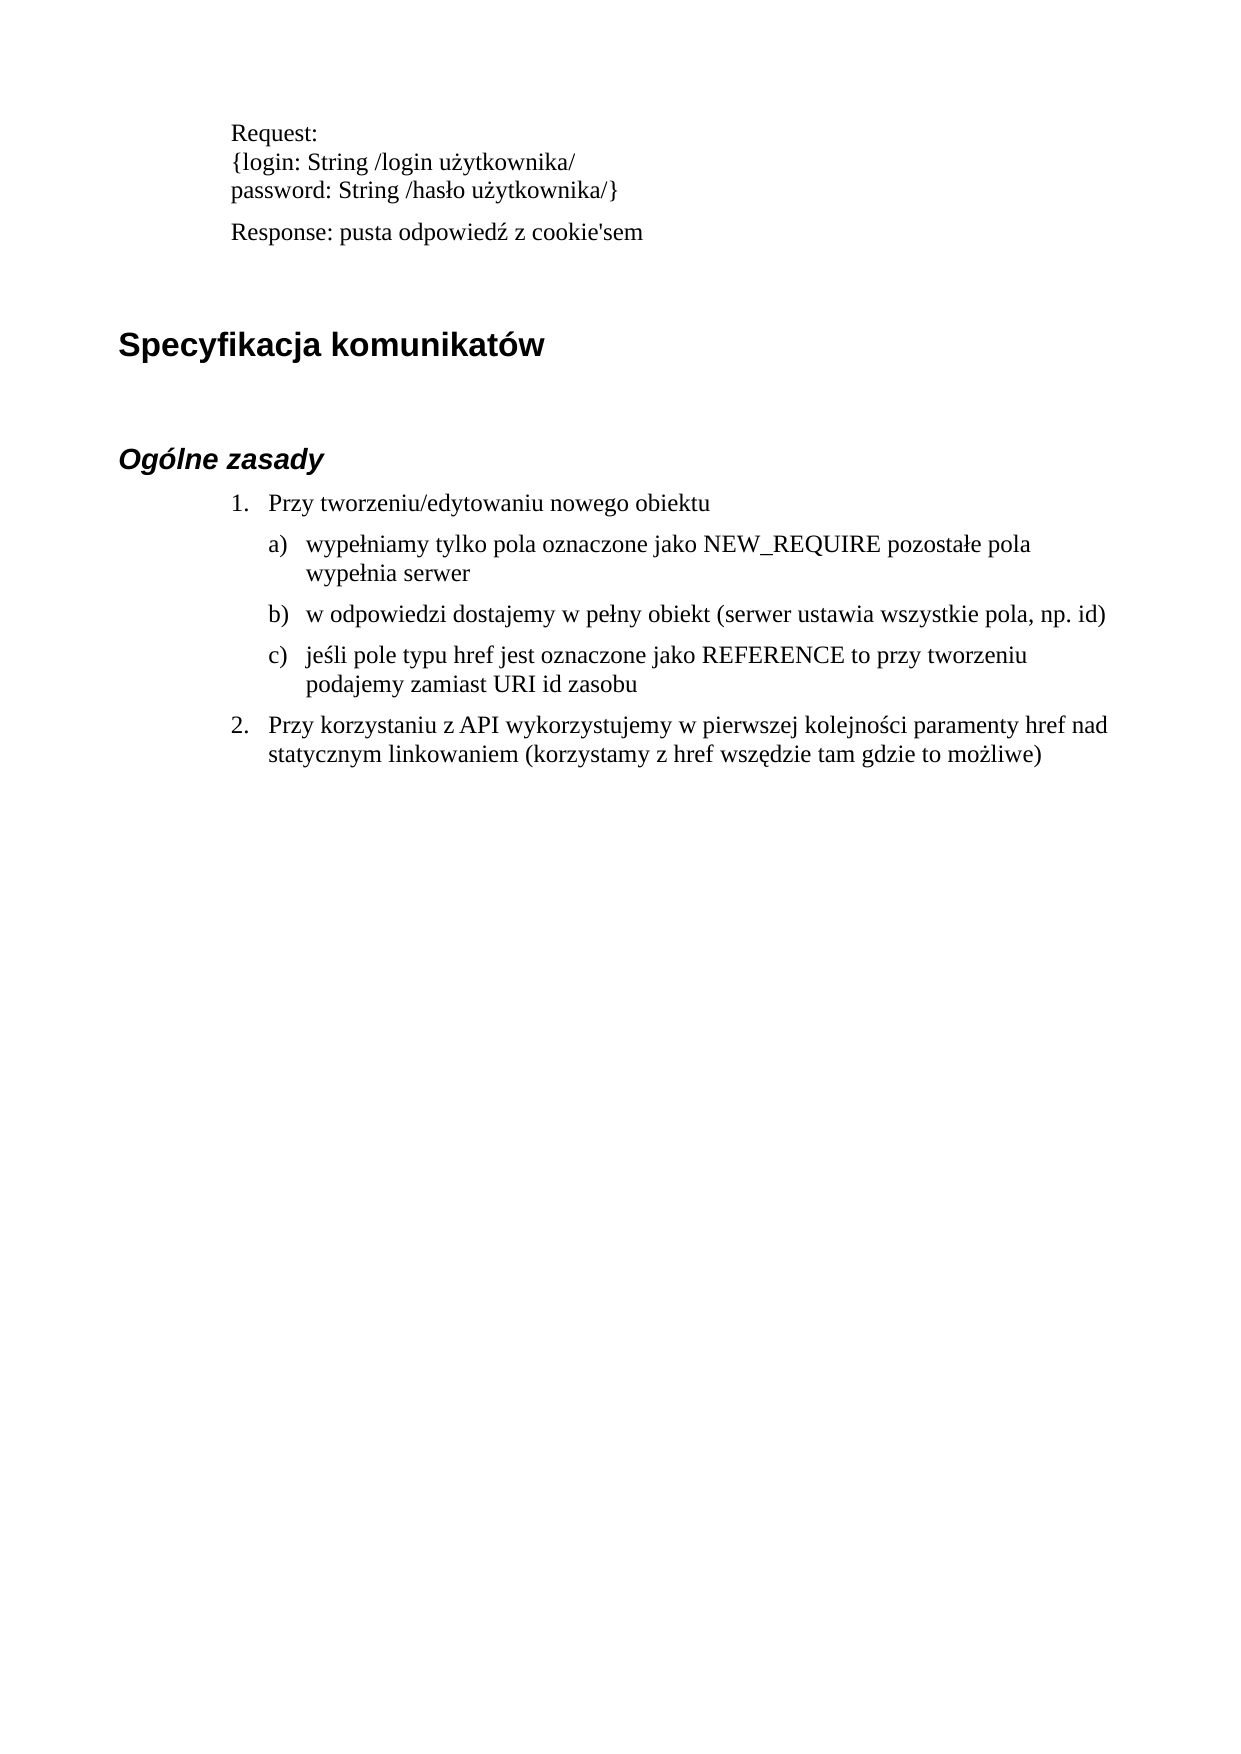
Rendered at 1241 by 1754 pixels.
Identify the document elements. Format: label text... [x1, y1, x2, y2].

subtitle Ogólne zasady [118, 442, 1122, 475]
list Request: {login: String /login użytkownika/ password: String /hasło użytkownika/} [193, 118, 1122, 204]
list w odpowiedzi dostajemy w pełny obiekt (serwer ustawia wszystkie pola, np. id) [268, 599, 1122, 628]
list jeśli pole typu href jest oznaczone jako REFERENCE to przy tworzeniu podajemy zamiast URI id zasobu [268, 640, 1122, 698]
subtitle Specyfikacja komunikatów [118, 324, 1122, 363]
list Response: pusta odpowiedź z cookie'sem [193, 217, 1122, 246]
list Przy korzystaniu z API wykorzystujemy w pierwszej kolejności paramenty href nad statycznym linkowaniem (korzystamy z href wszędzie tam gdzie to możliwe) [231, 710, 1122, 768]
list wypełniamy tylko pola oznaczone jako NEW_REQUIRE pozostałe pola wypełnia serwer [268, 529, 1122, 587]
list Przy tworzeniu/edytowaniu nowego obiektu [231, 488, 1122, 517]
